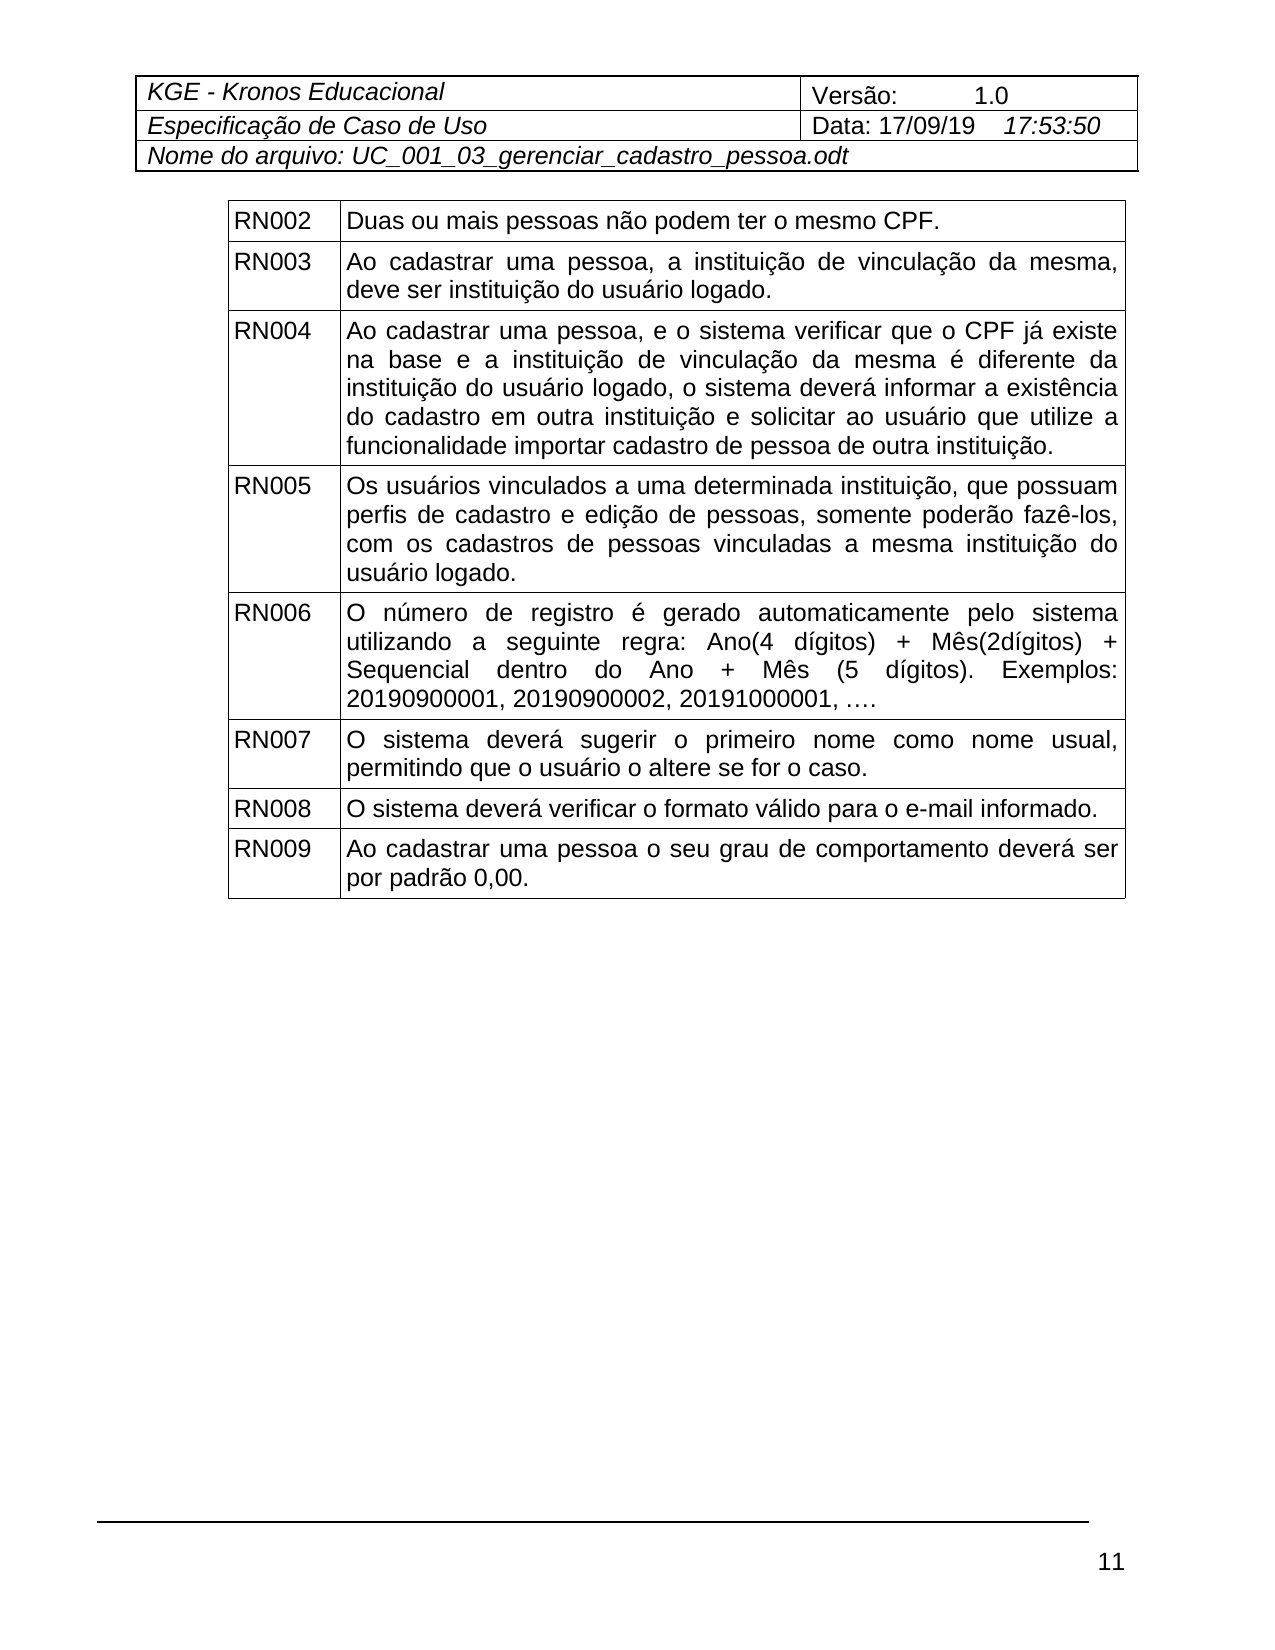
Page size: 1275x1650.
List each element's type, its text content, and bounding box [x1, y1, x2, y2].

table_cell O sistema deverá verificar o formato válido para o e-mail informado. [341, 789, 1125, 828]
table_cell RN005 [229, 466, 340, 592]
table_cell RN007 [229, 720, 340, 788]
table_cell Os usuários vinculados a uma determinada instituição, que possuam perfis de cadastro e edição de pessoas, somente poderão fazê-los, com os cadastros de pessoas vinculadas a mesma instituição do usuário logado. [341, 466, 1125, 592]
table_cell O sistema deverá sugerir o primeiro nome como nome usual, permitindo que o usuário o altere se for o caso. [341, 720, 1125, 788]
table_cell RN009 [229, 829, 340, 897]
table_cell RN002 [229, 201, 340, 241]
table_cell O número de registro é gerado automaticamente pelo sistema utilizando a seguinte regra: Ano(4 dígitos) + Mês(2dígitos) + Sequencial dentro do Ano + Mês (5 dígitos). Exemplos: 20190900001, 20190900002, 20191000001, .… [341, 593, 1125, 719]
table_cell Ao cadastrar uma pessoa, a instituição de vinculação da mesma, deve ser instituição do usuário logado. [341, 242, 1125, 310]
table_cell RN008 [229, 789, 340, 828]
table_cell Duas ou mais pessoas não podem ter o mesmo CPF. [341, 201, 1125, 241]
table_cell Ao cadastrar uma pessoa, e o sistema verificar que o CPF já existe na base e a instituição de vinculação da mesma é diferente da instituição do usuário logado, o sistema deverá informar a existência do cadastro em outra instituição e solicitar ao usuário que utilize a funcionalidade importar cadastro de pessoa de outra instituição. [341, 311, 1125, 465]
table_cell Ao cadastrar uma pessoa o seu grau de comportamento deverá ser por padrão 0,00. [341, 829, 1125, 897]
table_cell RN003 [229, 242, 340, 310]
table_cell RN004 [229, 311, 340, 465]
table_cell RN006 [229, 593, 340, 719]
